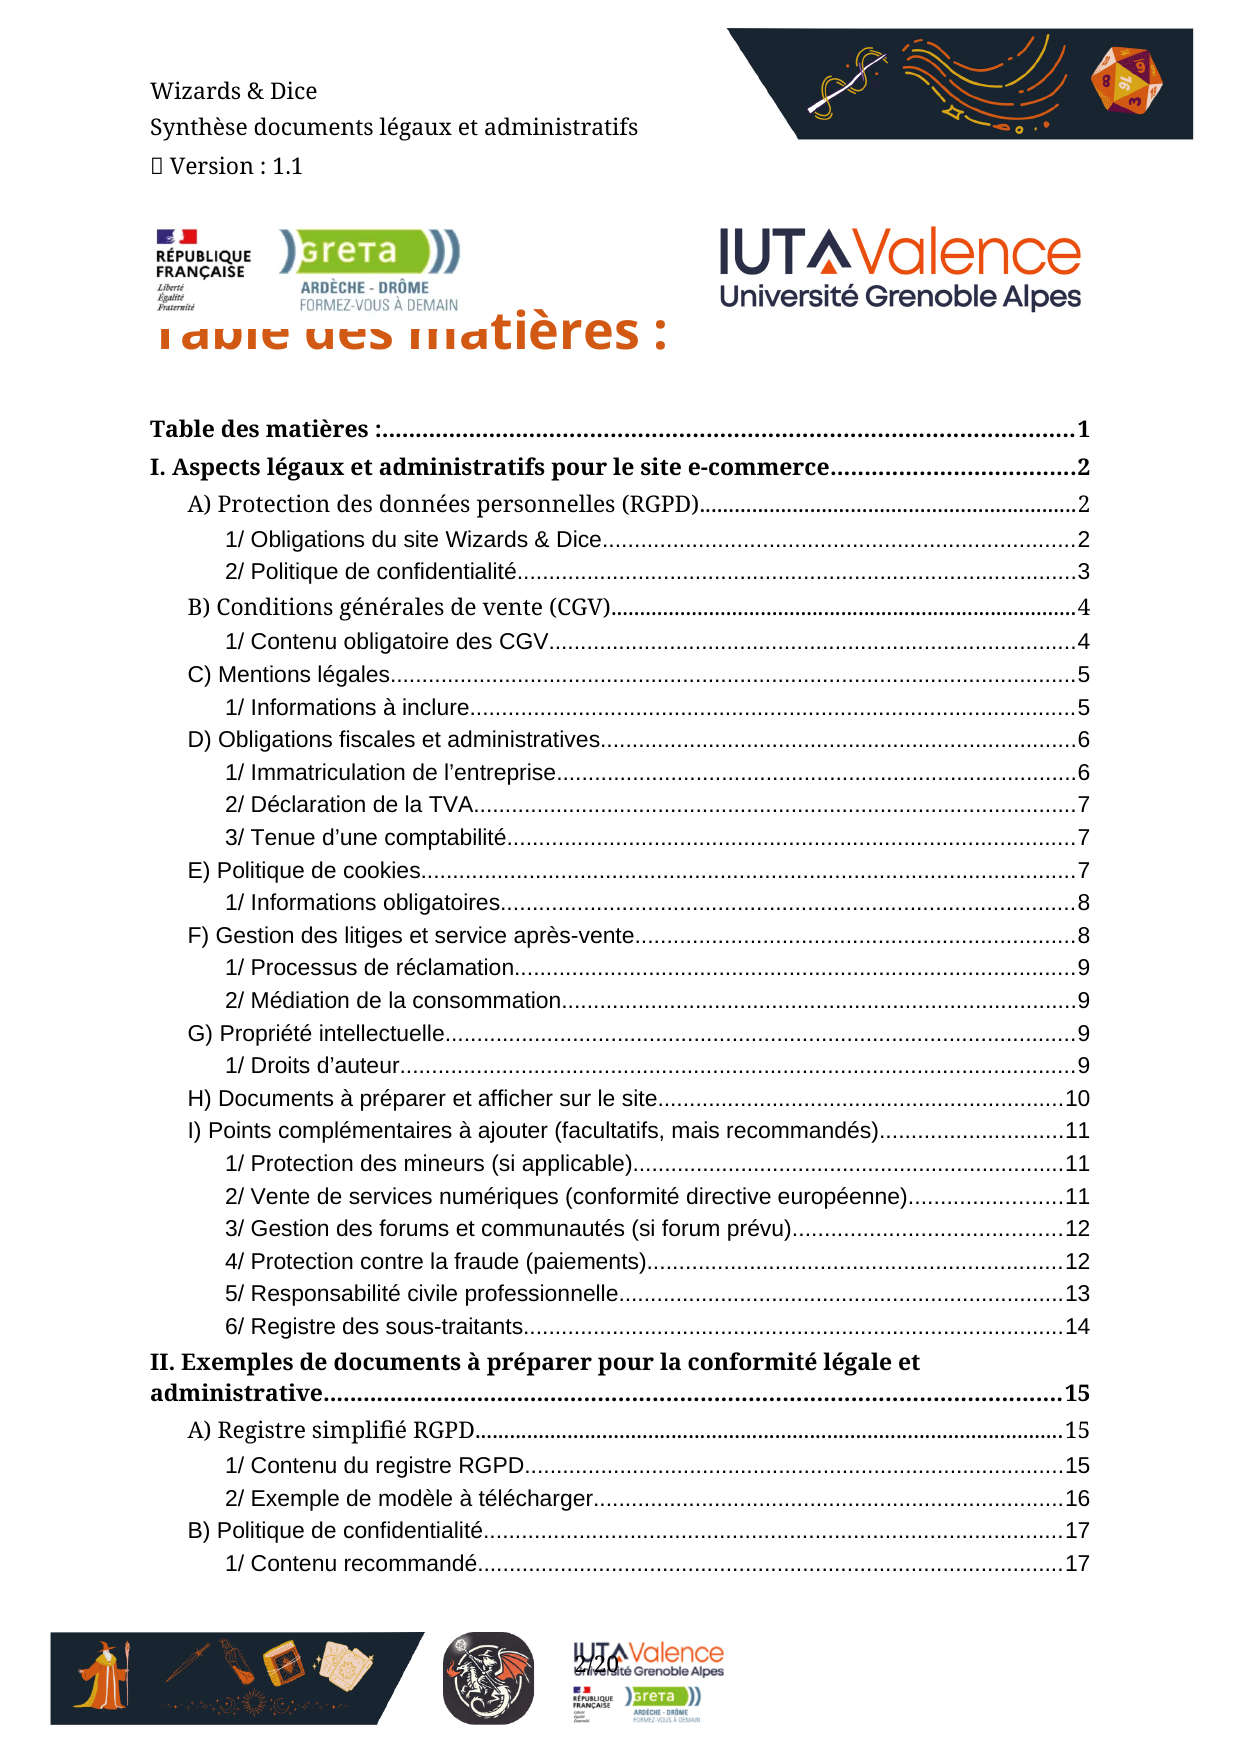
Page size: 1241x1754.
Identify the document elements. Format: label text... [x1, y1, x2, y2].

text F) Gestion des litiges et service après-vente 8 [187, 922, 1090, 948]
text 3/ Gestion des forums et communautés (si forum prévu) 12 [225, 1215, 1090, 1242]
text Table des matières : 1 [150, 413, 1090, 444]
text 1/ Informations obligatoires 8 [225, 889, 1090, 916]
text 1/ Immatriculation de l’entreprise 6 [225, 759, 1090, 785]
text 1/ Contenu recommandé 17 [225, 1550, 1090, 1576]
text H) Documents à préparer et afficher sur le site 10 [187, 1085, 1090, 1111]
text 2/ Politique de confidentialité 3 [225, 558, 1090, 584]
text I. Aspects légaux et administratifs pour le site e-commerce 2 [150, 451, 1090, 482]
text 4/ Protection contre la fraude (paiements) 12 [225, 1248, 1090, 1274]
text D) Obligations fiscales et administratives 6 [187, 726, 1090, 752]
text 1/ Droits d’auteur 9 [225, 1052, 1090, 1078]
text B) Conditions générales de vente (CGV) 4 [187, 591, 1090, 622]
text 🔄 Version : 1.1 [150, 150, 1090, 181]
text 1/ Contenu obligatoire des CGV 4 [225, 628, 1090, 655]
text 2/ Déclaration de la TVA 7 [225, 791, 1090, 818]
text B) Politique de confidentialité 17 [187, 1517, 1090, 1543]
text C) Mentions légales 5 [187, 661, 1090, 687]
text 1/ Contenu du registre RGPD 15 [225, 1452, 1090, 1478]
text E) Politique de cookies 7 [187, 857, 1090, 883]
text 2/ Vente de services numériques (conformité directive européenne) 11 [225, 1183, 1090, 1209]
text 1/ Informations à inclure 5 [225, 693, 1090, 720]
text I) Points complémentaires à ajouter (facultatifs, mais recommandés) 11 [187, 1117, 1090, 1144]
picture [720, 220, 1081, 314]
text 1/ Obligations du site Wizards & Dice 2 [225, 526, 1090, 552]
text 2/ Exemple de modèle à télécharger 16 [225, 1484, 1090, 1511]
picture [42, 1621, 748, 1734]
subtitle Table des matières : [150, 294, 1090, 365]
text G) Propriété intellectuelle 9 [187, 1019, 1090, 1046]
picture [720, 18, 1208, 153]
text II. Exemples de documents à préparer pour la conformité légale et administrative 15 [150, 1346, 1090, 1408]
text A) Registre simplifié RGPD 15 [187, 1414, 1090, 1446]
picture [150, 217, 490, 329]
text 1/ Protection des mineurs (si applicable) 11 [225, 1150, 1090, 1176]
text 5/ Responsabilité civile professionnelle 13 [225, 1280, 1090, 1307]
text 3/ Tenue d’une comptabilité 7 [225, 824, 1090, 850]
text 2/ Médiation de la consommation 9 [225, 987, 1090, 1013]
text 1/ Processus de réclamation 9 [225, 954, 1090, 981]
text A) Protection des données personnelles (RGPD) 2 [187, 488, 1090, 519]
text 6/ Registre des sous-traitants 14 [225, 1313, 1090, 1339]
